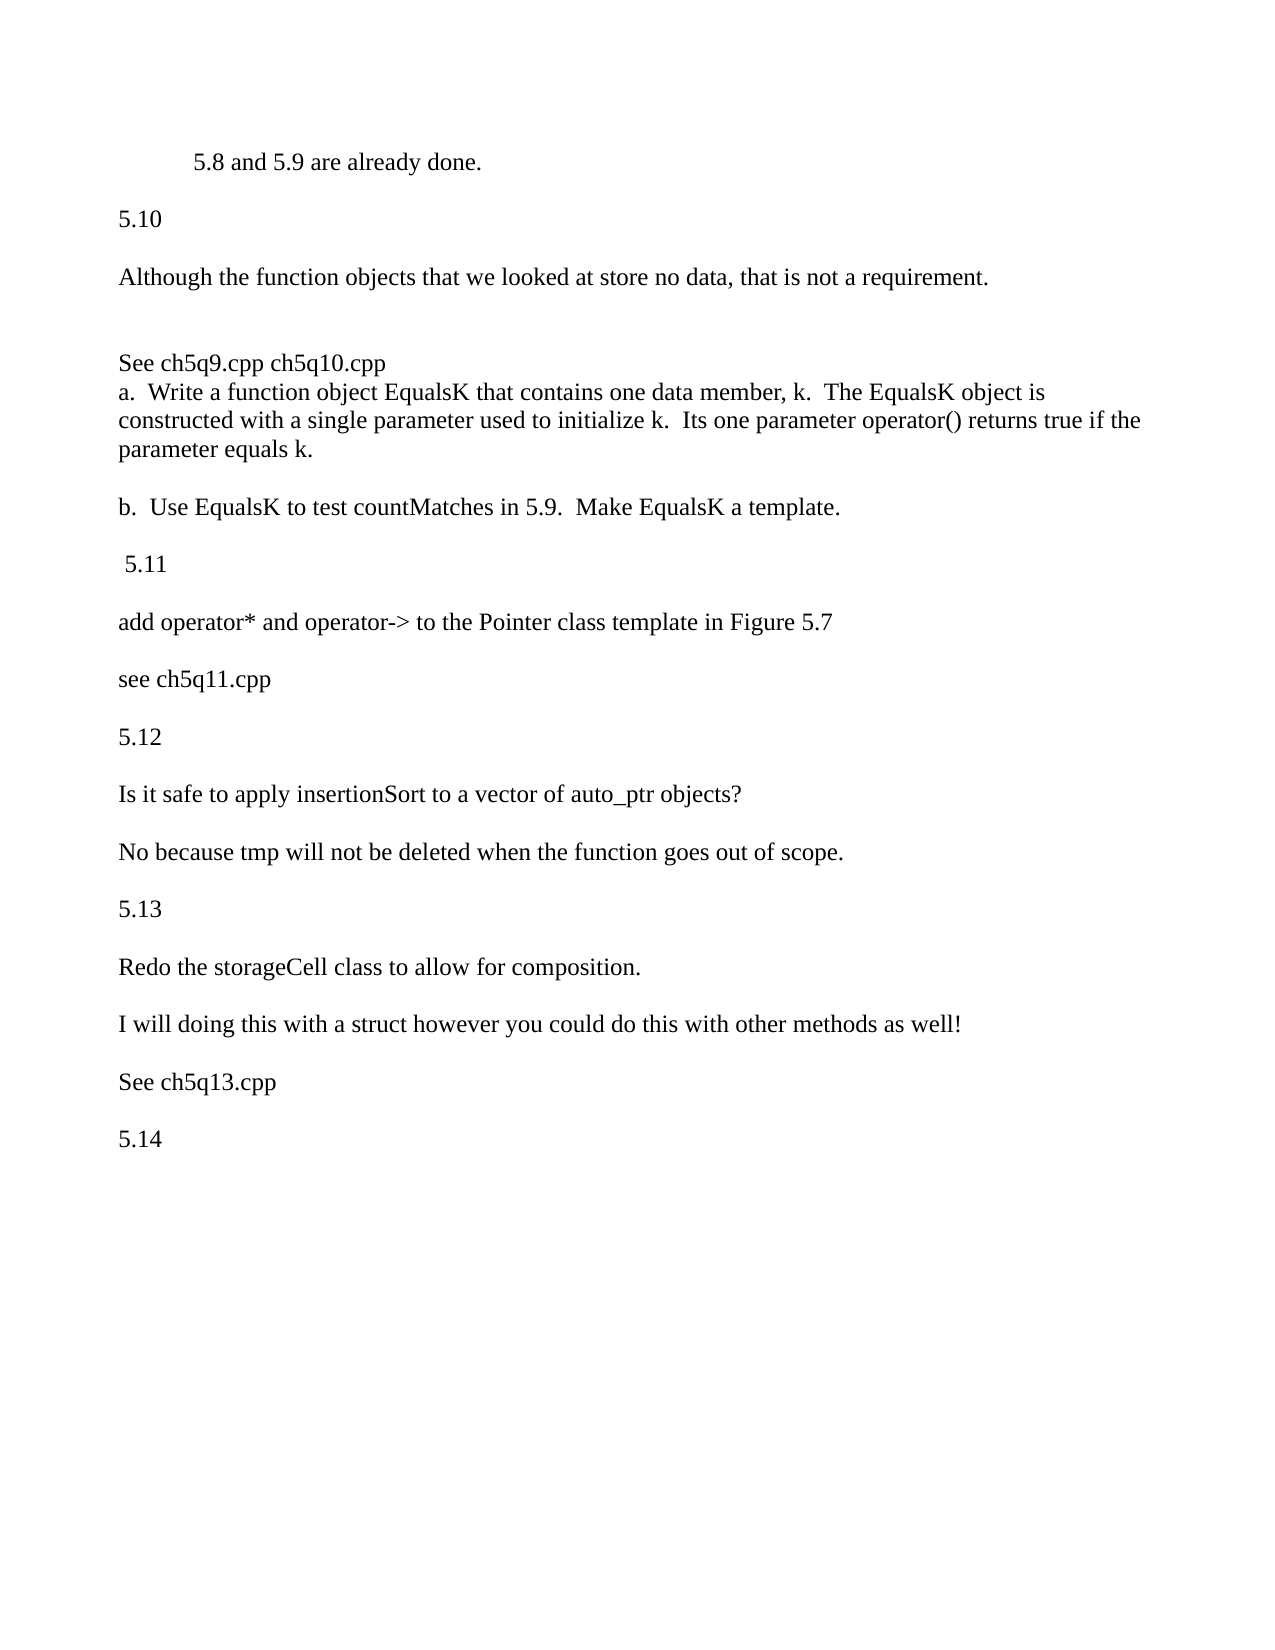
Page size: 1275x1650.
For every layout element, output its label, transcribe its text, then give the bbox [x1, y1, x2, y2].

list and 5.9 are already done. [193, 147, 1157, 176]
text No because tmp will not be deleted when the function goes out of scope. [118, 837, 1157, 866]
text add operator* and operator-> to the Pointer class template in Figure 5.7 [118, 607, 1157, 636]
text 5.10 [118, 204, 1157, 233]
text 5.11 [118, 549, 1157, 578]
text a. Write a function object EqualsK that contains one data member, k. The EqualsK object is constructed with a single parameter used to initialize k. Its one parameter operator() returns true if the parameter equals k. [118, 377, 1157, 463]
text 5.12 [118, 722, 1157, 751]
text see ch5q11.cpp [118, 664, 1157, 693]
text 5.13 [118, 894, 1157, 923]
text Although the function objects that we looked at store no data, that is not a requirement. [118, 262, 1157, 291]
text See ch5q13.cpp [118, 1067, 1157, 1096]
text 5.14 [118, 1124, 1157, 1153]
text Redo the storageCell class to allow for composition. [118, 952, 1157, 981]
text I will doing this with a struct however you could do this with other methods as well! [118, 1009, 1157, 1038]
text b. Use EqualsK to test countMatches in 5.9. Make EqualsK a template. [118, 492, 1157, 521]
text See ch5q9.cpp ch5q10.cpp [118, 348, 1157, 377]
text Is it safe to apply insertionSort to a vector of auto_ptr objects? [118, 779, 1157, 808]
